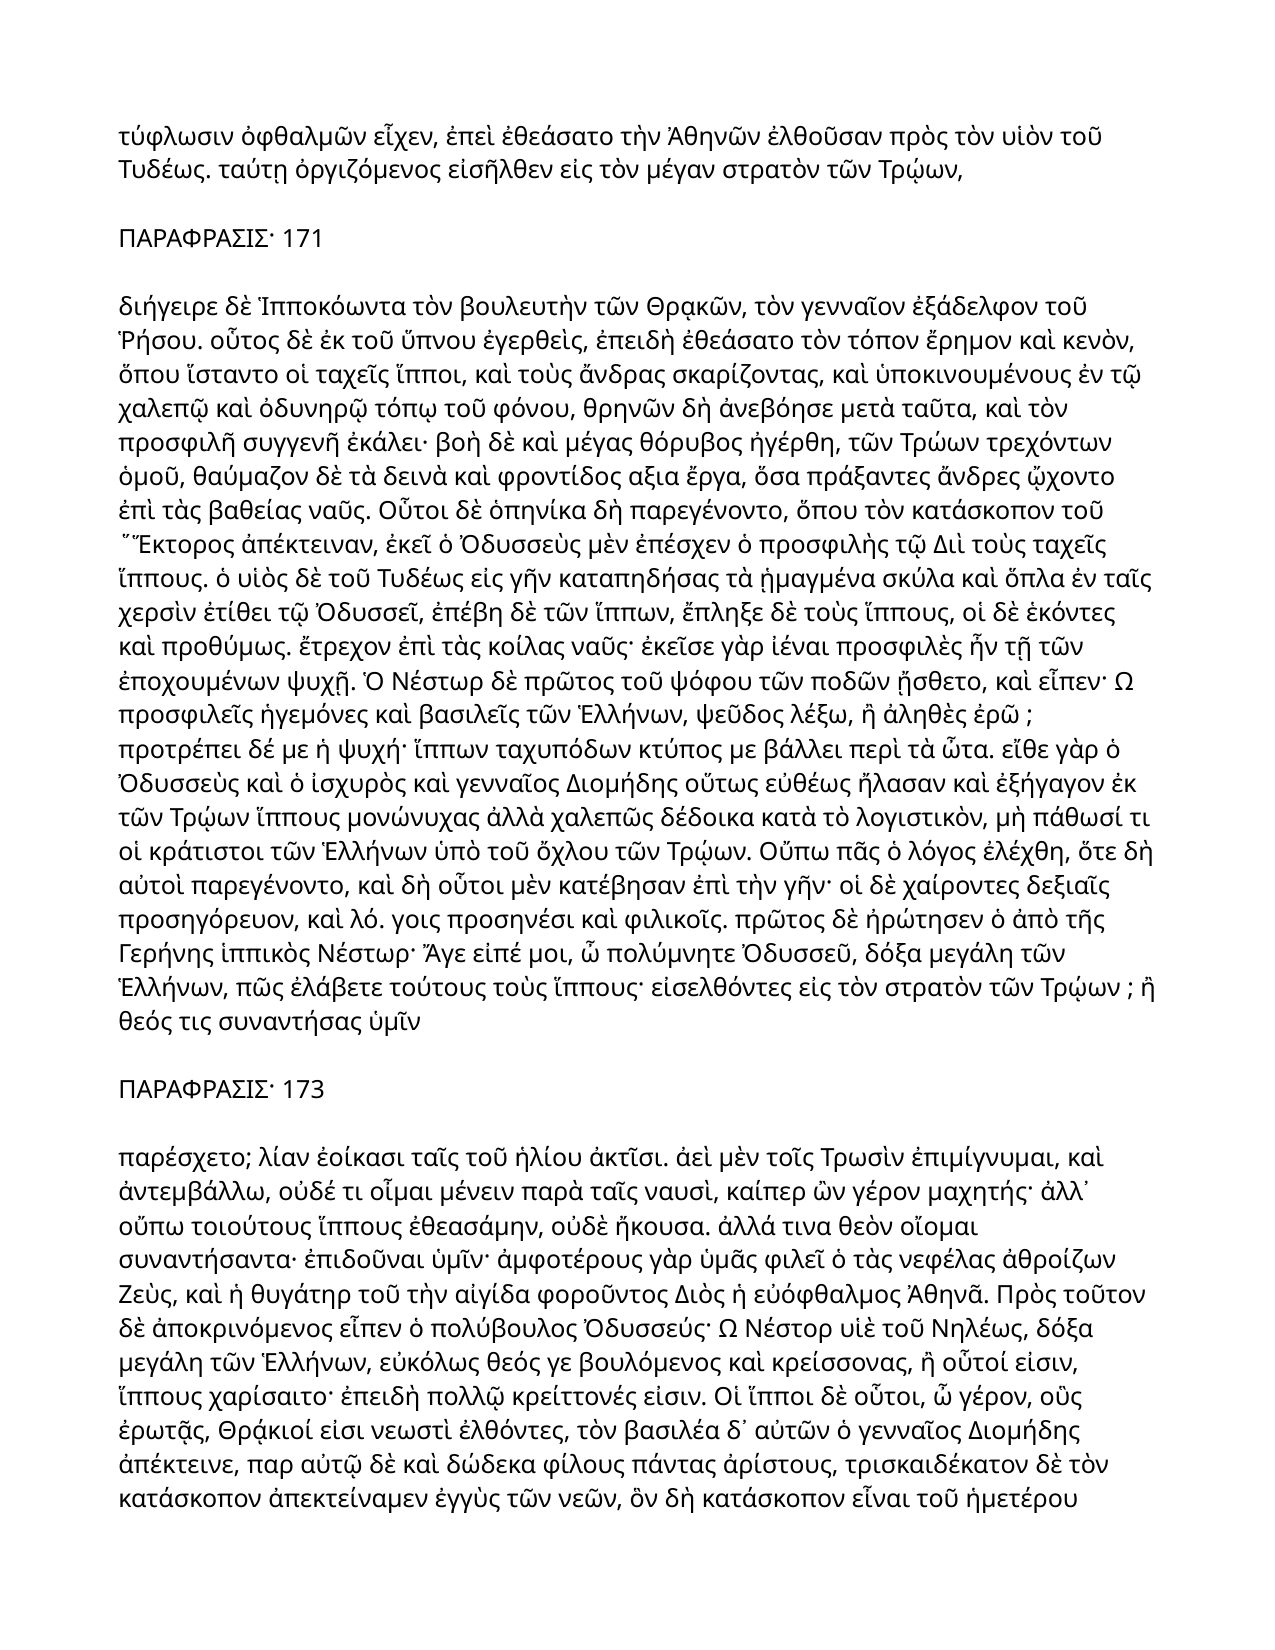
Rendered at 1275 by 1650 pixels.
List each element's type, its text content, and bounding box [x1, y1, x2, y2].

text ΠΑΡΑΦΡΑΣΙΣ· 171 [118, 220, 1157, 254]
text παρέσχετο; λίαν ἐοίκασι ταῖς τοῦ ἡλίου ἀκτῖσι. ἀεὶ μὲν τοῖς Τρωσὶν ἐπιμίγνυμαι, καὶ ἀντεμβάλλω, οὐδέ τι οἶμαι μένειν παρὰ ταῖς ναυσὶ, καίπερ ὢν γέρον μαχητής· ἀλλ᾽ οὔπω τοιούτους ἵππους ἐθεασάμην, οὐδὲ ἤκουσα. ἀλλά τινα θεὸν οἴομαι συναντήσαντα· ἐπιδοῦναι ὑμῖν· ἀμφοτέρους γὰρ ὑμᾶς φιλεῖ ὁ τὰς νεφέλας ἀθροίζων Ζεὺς, καὶ ἡ θυγάτηρ τοῦ τὴν αἰγίδα φοροῦντος Διὸς ἡ εὐόφθαλμος Ἀθηνᾶ. Πρὸς τοῦτον δὲ ἀποκρινόμενος εἶπεν ὁ πολύβουλος Ὀδυσσεύς· Ω Νέστορ υἱὲ τοῦ Νηλέως, δόξα μεγάλη τῶν Ἑλλήνων, εὐκόλως θεός γε βουλόμενος καὶ κρείσσονας, ἢ οὗτοί εἰσιν, ἵππους χαρίσαιτο· ἐπειδὴ πολλῷ κρείττονές εἰσιν. Οἱ ἵπποι δὲ οὗτοι, ὦ γέρον, οὓς ἐρωτᾷς, Θρᾴκιοί εἰσι νεωστὶ ἐλθόντες, τὸν βασιλέα δ᾽ αὐτῶν ὁ γενναῖος Διομήδης ἀπέκτεινε, παρ αὐτῷ δὲ καὶ δώδεκα φίλους πάντας ἀρίστους, τρισκαιδέκατον δὲ τὸν κατάσκοπον ἀπεκτείναμεν ἐγγὺς τῶν νεῶν, ὃν δὴ κατάσκοπον εἶναι τοῦ ἡμετέρου [118, 1140, 1157, 1515]
text ΠΑΡΑΦΡΑΣΙΣ· 173 [118, 1072, 1157, 1106]
text διήγειρε δὲ Ἱπποκόωντα τὸν βουλευτὴν τῶν Θρᾳκῶν, τὸν γενναῖον ἐξάδελφον τοῦ Ῥήσου. οὗτος δὲ ἐκ τοῦ ὕπνου ἐγερθεὶς, ἐπειδὴ ἐθεάσατο τὸν τόπον ἔρημον καὶ κενὸν, ὅπου ἵσταντο οἱ ταχεῖς ἵπποι, καὶ τοὺς ἄνδρας σκαρίζοντας, καὶ ὑποκινουμένους ἐν τῷ χαλεπῷ καὶ ὀδυνηρῷ τόπῳ τοῦ φόνου, θρηνῶν δὴ ἀνεβόησε μετὰ ταῦτα, καὶ τὸν προσφιλῆ συγγενῆ ἐκάλει· βοὴ δὲ καὶ μέγας θόρυβος ἠγέρθη, τῶν Τρώων τρεχόντων ὁμοῦ, θαύμαζον δὲ τὰ δεινὰ καὶ φροντίδος αξια ἔργα, ὅσα πράξαντες ἄνδρες ᾤχοντο ἐπὶ τὰς βαθείας ναῦς. Οὗτοι δὲ ὁπηνίκα δὴ παρεγένοντο, ὅπου τὸν κατάσκοπον τοῦ ῞Ἕκτορος ἀπέκτειναν, ἐκεῖ ὁ Ὀδυσσεὺς μὲν ἐπέσχεν ὁ προσφιλὴς τῷ Διὶ τοὺς ταχεῖς ἵππους. ὁ υἱὸς δὲ τοῦ Τυδέως εἰς γῆν καταπηδήσας τὰ ᾑμαγμένα σκύλα καὶ ὅπλα ἐν ταῖς χερσὶν ἐτίθει τῷ Ὀδυσσεῖ, ἐπέβη δὲ τῶν ἵππων, ἔπληξε δὲ τοὺς ἵππους, οἱ δὲ ἑκόντες καὶ προθύμως. ἔτρεχον ἐπὶ τὰς κοίλας ναῦς· ἐκεῖσε γὰρ ἰέναι προσφιλὲς ἦν τῇ τῶν ἐποχουμένων ψυχῇ. Ὁ Νέστωρ δὲ πρῶτος τοῦ ψόφου τῶν ποδῶν ᾔσθετο, καὶ εἶπεν· Ω προσφιλεῖς ἡγεμόνες καὶ βασιλεῖς τῶν Ἑλλήνων, ψεῦδος λέξω, ἢ ἀληθὲς ἐρῶ ; προτρέπει δέ με ἡ ψυχή· ἵππων ταχυπόδων κτύπος με βάλλει περὶ τὰ ὦτα. εἴθε γὰρ ὁ Ὀδυσσεὺς καὶ ὁ ἰσχυρὸς καὶ γενναῖος Διομήδης οὕτως εὐθέως ἤλασαν καὶ ἐξήγαγον ἐκ τῶν Τρῴων ἵππους μονώνυχας ἀλλὰ χαλεπῶς δέδοικα κατὰ τὸ λογιστικὸν, μὴ πάθωσί τι οἱ κράτιστοι τῶν Ἑλλήνων ὑπὸ τοῦ ὄχλου τῶν Τρῴων. Οὔπω πᾶς ὁ λόγος ἐλέχθη, ὅτε δὴ αὐτοὶ παρεγένοντο, καὶ δὴ οὗτοι μὲν κατέβησαν ἐπὶ τὴν γῆν· οἱ δὲ χαίροντες δεξιαῖς προσηγόρευον, καὶ λό. γοις προσηνέσι καὶ φιλικοῖς. πρῶτος δὲ ἠρώτησεν ὁ ἀπὸ τῆς Γερήνης ἱππικὸς Νέστωρ· Ἄγε εἰπέ μοι, ὦ πολύμνητε Ὀδυσσεῦ, δόξα μεγάλη τῶν Ἑλλήνων, πῶς ἐλάβετε τούτους τοὺς ἵππους· εἰσελθόντες εἰς τὸν στρατὸν τῶν Τρῴων ; ἢ θεός τις συναντήσας ὑμῖν [118, 288, 1157, 1038]
text τύφλωσιν ὀφθαλμῶν εἶχεν, ἐπεὶ ἐθεάσατο τὴν Ἀθηνῶν ἐλθοῦσαν πρὸς τὸν υἱὸν τοῦ Τυδέως. ταύτῃ ὀργιζόμενος εἰσῆλθεν εἰς τὸν μέγαν στρατὸν τῶν Τρῴων, [118, 118, 1157, 186]
